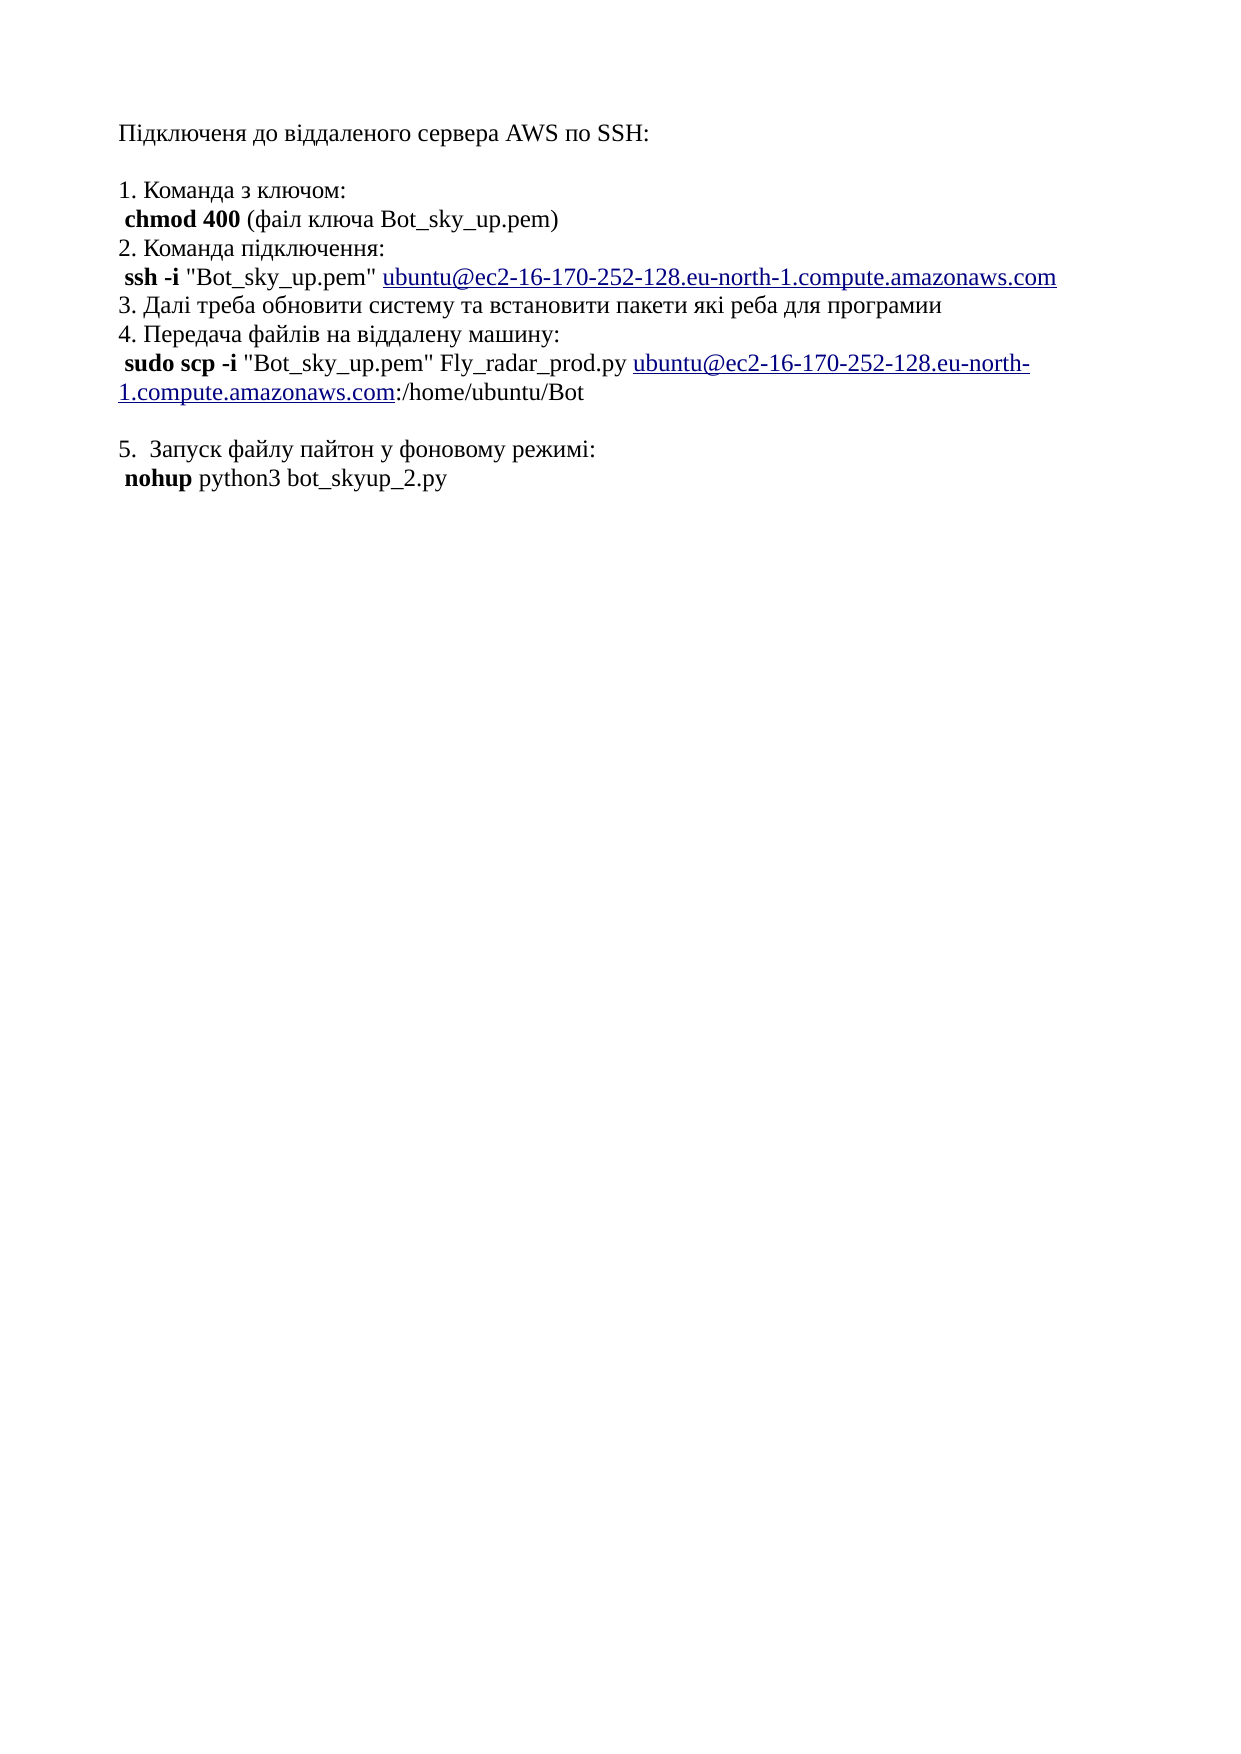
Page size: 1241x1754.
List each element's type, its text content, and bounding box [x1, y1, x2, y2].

text Підключеня до віддаленого сервера AWS по SSH: [118, 118, 1122, 147]
text 2. Команда підключення: [118, 233, 1122, 262]
text 5. Запуск файлу пайтон у фоновому режимі: [118, 434, 1122, 463]
text 1. Команда з ключом: [118, 176, 1122, 204]
text 3. Далі треба обновити систему та встановити пакети які реба для програмии [118, 291, 1122, 319]
text sudo scp -i "Bot_sky_up.pem" Fly_radar_prod.py ubuntu@ec2-16-170-252-128.eu-north-1.compute.amazonaws.com:/home/ubuntu/Bot [118, 348, 1122, 406]
text chmod 400 (фаіл ключа Bot_sky_up.pem) [118, 204, 1122, 233]
text ssh -i "Bot_sky_up.pem" ubuntu@ec2-16-170-252-128.eu-north-1.compute.amazonaws.com [118, 262, 1122, 291]
text nohup python3 bot_skyup_2.py [118, 463, 1122, 492]
text 4. Передача файлів на віддалену машину: [118, 319, 1122, 348]
